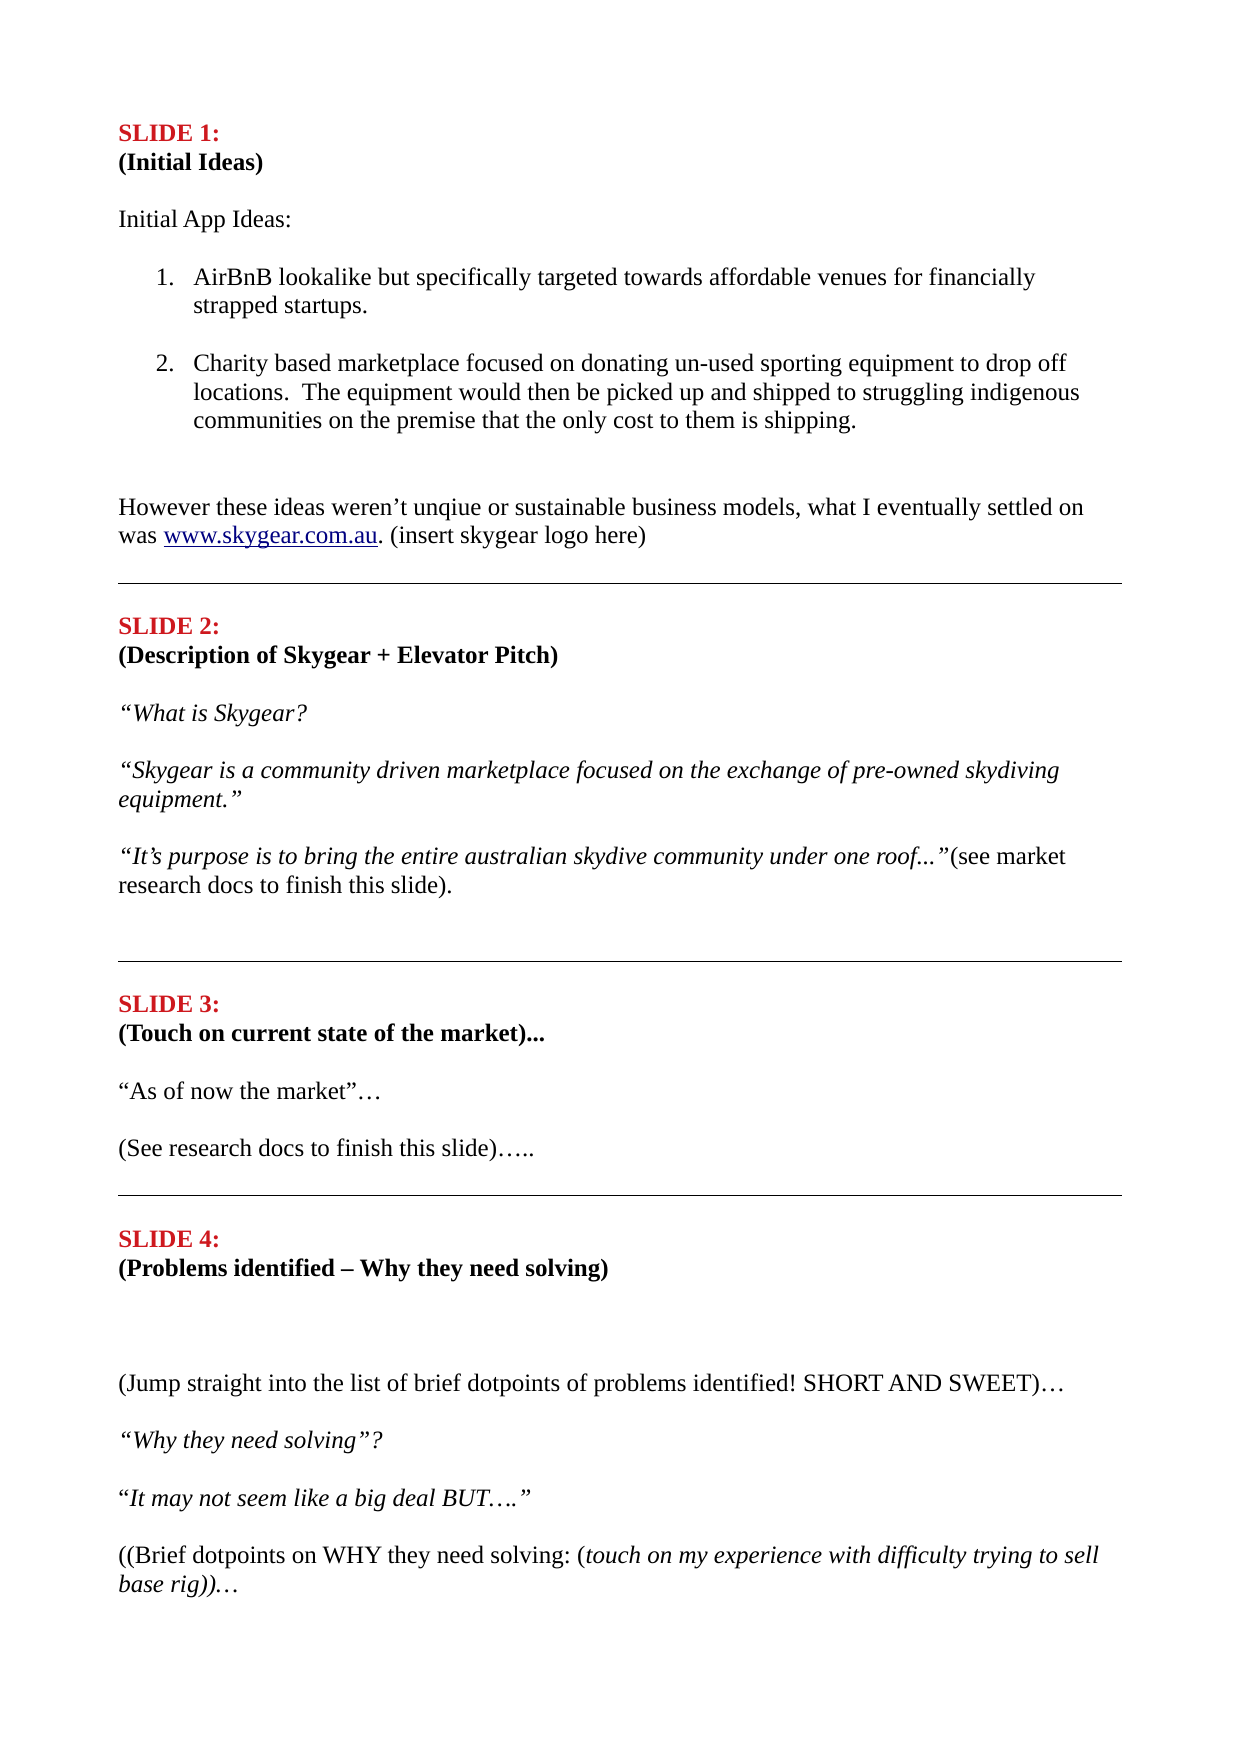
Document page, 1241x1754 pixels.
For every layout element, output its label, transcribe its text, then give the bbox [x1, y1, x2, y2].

list AirBnB lookalike but specifically targeted towards affordable venues for financially strapped startups. [156, 262, 1122, 319]
text (Jump straight into the list of brief dotpoints of problems identified! SHORT AND SWEET)… [118, 1368, 1122, 1397]
text “What is Skygear? [118, 698, 1122, 726]
text ((Brief dotpoints on WHY they need solving: (touch on my experience with difficulty trying to sell base rig))… [118, 1540, 1122, 1598]
text (See research docs to finish this slide)….. [118, 1133, 1122, 1162]
text “It may not seem like a big deal BUT….” [118, 1483, 1122, 1512]
text (Touch on current state of the market)... [118, 1018, 1122, 1047]
text (Description of Skygear + Elevator Pitch) [118, 640, 1122, 669]
text However these ideas weren’t unqiue or sustainable business models, what I eventually settled on was www.skygear.com.au. (insert skygear logo here) [118, 492, 1122, 549]
text SLIDE 1: [118, 118, 1122, 147]
text (Problems identified – Why they need solving) [118, 1253, 1122, 1282]
text “Skygear is a community driven marketplace focused on the exchange of pre-owned skydiving equipment.” [118, 755, 1122, 813]
text “Why they need solving”? [118, 1425, 1122, 1454]
text Initial App Ideas: [118, 204, 1122, 233]
list Charity based marketplace focused on donating un-used sporting equipment to drop off locations. The equipment would then be picked up and shipped to struggling indigenous communities on the premise that the only cost to them is shipping. [156, 348, 1122, 434]
text SLIDE 3: [118, 989, 1122, 1018]
text SLIDE 2: [118, 611, 1122, 640]
text (Initial Ideas) [118, 147, 1122, 176]
text “It’s purpose is to bring the entire australian skydive community under one roof...”(see market research docs to finish this slide). [118, 841, 1122, 899]
text SLIDE 4: [118, 1224, 1122, 1253]
text “As of now the market”… [118, 1076, 1122, 1104]
